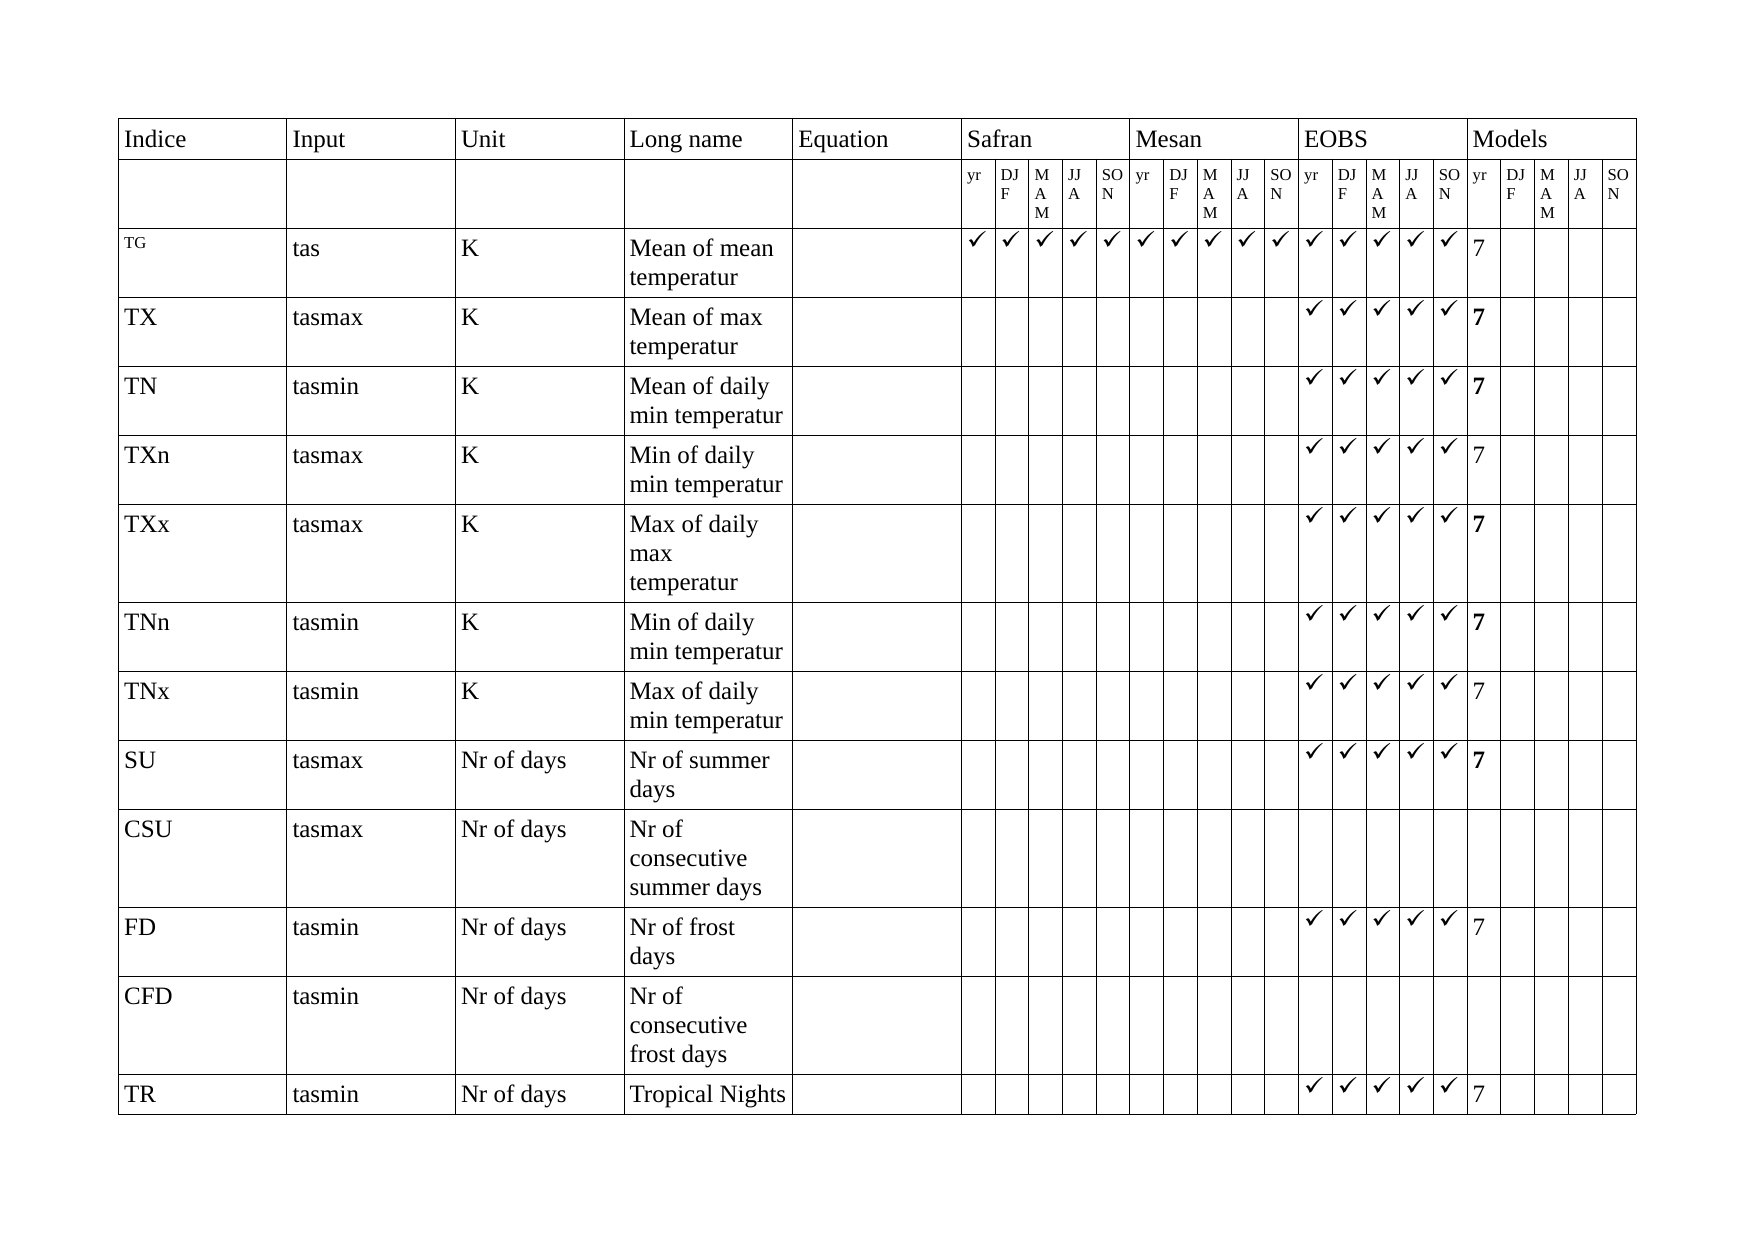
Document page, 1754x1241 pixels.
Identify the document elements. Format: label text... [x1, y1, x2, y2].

table_cell ✓ [1333, 298, 1366, 366]
table_cell Nr of days [456, 977, 624, 1073]
table_cell ✓ [1130, 229, 1163, 297]
table_cell ✓ [1367, 436, 1399, 504]
table_cell SON [1434, 160, 1467, 227]
table_cell ✓ [1434, 1075, 1467, 1114]
table_cell [1400, 810, 1433, 907]
table_cell ✓ [1299, 908, 1332, 976]
table_cell [1232, 603, 1264, 671]
table_header Indice [119, 119, 286, 158]
table_cell [1063, 908, 1096, 976]
table_cell [1097, 672, 1129, 740]
table_cell tasmax [287, 741, 455, 809]
table_cell [1164, 298, 1197, 366]
table_cell Nr of days [456, 810, 624, 907]
table_cell [1501, 505, 1534, 602]
table_cell [1130, 603, 1163, 671]
table_cell ✓ [1333, 672, 1366, 740]
table_cell [1367, 977, 1399, 1073]
table_cell Nr of consecutive frost days [625, 977, 792, 1073]
table_cell ✓ [1333, 229, 1366, 297]
table_cell [1535, 810, 1568, 907]
table_cell [1501, 436, 1534, 504]
table_cell [1569, 436, 1602, 504]
table_cell [1198, 603, 1231, 671]
table_cell Min of daily min temperatur [625, 436, 792, 504]
table_cell K [456, 298, 624, 366]
table_cell ✓ [1299, 505, 1332, 602]
table_cell [962, 672, 995, 740]
table_cell [1501, 741, 1534, 809]
table_cell [1097, 1075, 1129, 1114]
table_cell ✓ [1367, 908, 1399, 976]
table_cell [1569, 908, 1602, 976]
table_cell [996, 603, 1028, 671]
table_cell [1232, 436, 1264, 504]
table_cell [1299, 810, 1332, 907]
table_cell tas [287, 229, 455, 297]
table_cell [1535, 367, 1568, 435]
table_cell ✓ [1333, 505, 1366, 602]
table_cell [1501, 229, 1534, 297]
table_cell ✓ [1434, 229, 1467, 297]
table_cell ✓ [1299, 229, 1332, 297]
table_cell [1501, 672, 1534, 740]
table_header Unit [456, 119, 624, 158]
table_cell [1535, 741, 1568, 809]
table_cell ✓ [1333, 908, 1366, 976]
table_cell ✓ [1400, 505, 1433, 602]
table_cell 7 [1468, 367, 1500, 435]
table_cell ✓ [1299, 367, 1332, 435]
table_cell [1299, 977, 1332, 1073]
table_cell ✓ [1400, 741, 1433, 809]
table_cell [1232, 505, 1264, 602]
table_cell tasmax [287, 436, 455, 504]
table_cell [1097, 367, 1129, 435]
table_cell [1130, 298, 1163, 366]
table_cell [793, 505, 961, 602]
table_cell [1265, 436, 1298, 504]
table_cell [1535, 977, 1568, 1073]
table_cell ✓ [1333, 741, 1366, 809]
table_cell ✓ [1400, 672, 1433, 740]
table_cell [996, 741, 1028, 809]
table_cell [287, 160, 455, 227]
table_cell [1569, 298, 1602, 366]
table_cell ✓ [1434, 741, 1467, 809]
table_cell Nr of consecutive summer days [625, 810, 792, 907]
table_cell [793, 603, 961, 671]
table_cell [1535, 1075, 1568, 1114]
table_cell [1232, 367, 1264, 435]
table_cell [1535, 603, 1568, 671]
table_cell [1097, 603, 1129, 671]
table_cell [962, 505, 995, 602]
table_cell [1164, 672, 1197, 740]
table_cell [793, 229, 961, 297]
table_cell [1569, 603, 1602, 671]
table_cell [1535, 298, 1568, 366]
table_cell [1569, 977, 1602, 1073]
table_cell [1603, 603, 1636, 671]
table_cell [793, 367, 961, 435]
table_cell yr [1299, 160, 1332, 227]
table_cell [962, 741, 995, 809]
table_cell [1265, 298, 1298, 366]
table_cell [1603, 1075, 1636, 1114]
table_cell [1569, 741, 1602, 809]
table_cell K [456, 505, 624, 602]
table_cell ✓ [1029, 229, 1062, 297]
table_cell [1198, 436, 1231, 504]
table_cell [1468, 977, 1500, 1073]
table_cell [1164, 977, 1197, 1073]
table_cell [1569, 505, 1602, 602]
table_cell TNn [119, 603, 286, 671]
table_cell JJA [1063, 160, 1096, 227]
table_cell [1232, 672, 1264, 740]
table_cell [793, 977, 961, 1073]
table_cell [793, 672, 961, 740]
table_cell [1097, 810, 1129, 907]
table_cell [1232, 810, 1264, 907]
table_cell [1029, 977, 1062, 1073]
table_header Input [287, 119, 455, 158]
table_cell tasmin [287, 908, 455, 976]
table_cell ✓ [1164, 229, 1197, 297]
table_cell [962, 977, 995, 1073]
table_cell 7 [1468, 1075, 1500, 1114]
table_cell ✓ [1097, 229, 1129, 297]
table_cell ✓ [1299, 603, 1332, 671]
table_cell [456, 160, 624, 227]
table_cell TXn [119, 436, 286, 504]
table_cell [1603, 367, 1636, 435]
table_cell yr [962, 160, 995, 227]
table_cell [1097, 977, 1129, 1073]
table_cell 7 [1468, 603, 1500, 671]
table_cell [1164, 367, 1197, 435]
table_cell ✓ [1367, 1075, 1399, 1114]
table_cell [793, 741, 961, 809]
table_cell [1164, 741, 1197, 809]
table_cell [996, 672, 1028, 740]
table_cell [1535, 908, 1568, 976]
table_cell [1603, 672, 1636, 740]
table_header Models [1468, 119, 1636, 158]
table_cell ✓ [1400, 603, 1433, 671]
table_cell [1164, 603, 1197, 671]
table_cell ✓ [1333, 1075, 1366, 1114]
table_cell [1232, 977, 1264, 1073]
table_cell TNx [119, 672, 286, 740]
table_cell tasmax [287, 810, 455, 907]
table_cell [1265, 603, 1298, 671]
table_header EOBS [1299, 119, 1467, 158]
table_cell SON [1097, 160, 1129, 227]
table_cell ✓ [1299, 672, 1332, 740]
table_cell [1265, 810, 1298, 907]
table_cell [996, 1075, 1028, 1114]
table_cell tasmin [287, 672, 455, 740]
table_cell [1333, 810, 1366, 907]
table_cell [1232, 741, 1264, 809]
table_cell [1063, 810, 1096, 907]
table_cell ✓ [1299, 298, 1332, 366]
table_cell [1063, 298, 1096, 366]
table_cell [1063, 672, 1096, 740]
table_cell [1063, 436, 1096, 504]
table_cell tasmin [287, 367, 455, 435]
table_cell [1265, 908, 1298, 976]
table_cell [996, 367, 1028, 435]
table_cell [1501, 1075, 1534, 1114]
table_cell CFD [119, 977, 286, 1073]
table_cell ✓ [1400, 436, 1433, 504]
table_cell [1265, 672, 1298, 740]
table_cell MAM [1198, 160, 1231, 227]
table_cell [1468, 810, 1500, 907]
table_cell Max of daily max temperatur [625, 505, 792, 602]
table_cell [1603, 298, 1636, 366]
table_cell [1501, 977, 1534, 1073]
table_cell [1198, 810, 1231, 907]
table_cell 7 [1468, 298, 1500, 366]
table_cell [996, 810, 1028, 907]
table_cell TG [119, 229, 286, 297]
table_cell [1198, 672, 1231, 740]
table_cell [1603, 741, 1636, 809]
table_cell 7 [1468, 505, 1500, 602]
table_cell TX [119, 298, 286, 366]
table_cell DJF [1164, 160, 1197, 227]
table_cell [1198, 298, 1231, 366]
table_cell [1434, 977, 1467, 1073]
table_cell [996, 908, 1028, 976]
table_cell [1569, 672, 1602, 740]
table_cell ✓ [1299, 741, 1332, 809]
table_cell [793, 1075, 961, 1114]
table_cell K [456, 672, 624, 740]
table_cell Mean of max temperatur [625, 298, 792, 366]
table_cell 7 [1468, 672, 1500, 740]
table_cell Min of daily min temperatur [625, 603, 792, 671]
table_cell [1535, 505, 1568, 602]
table_cell ✓ [962, 229, 995, 297]
table_cell JJA [1569, 160, 1602, 227]
table_cell 7 [1468, 229, 1500, 297]
table_cell [1130, 672, 1163, 740]
table_cell [793, 436, 961, 504]
table_cell K [456, 436, 624, 504]
table_cell ✓ [1333, 436, 1366, 504]
table_cell TR [119, 1075, 286, 1114]
table_cell tasmin [287, 603, 455, 671]
table_cell CSU [119, 810, 286, 907]
table_cell [1501, 298, 1534, 366]
table_cell [962, 908, 995, 976]
table_cell ✓ [1232, 229, 1264, 297]
table_cell [625, 160, 792, 227]
table_cell ✓ [1400, 908, 1433, 976]
table_cell [1198, 1075, 1231, 1114]
table_cell Mean of daily min temperatur [625, 367, 792, 435]
table_cell [1029, 741, 1062, 809]
table_cell [1164, 505, 1197, 602]
table_cell yr [1130, 160, 1163, 227]
table_cell ✓ [1367, 229, 1399, 297]
table_cell [1367, 810, 1399, 907]
table_cell ✓ [1400, 298, 1433, 366]
table_cell DJF [996, 160, 1028, 227]
table_cell [1130, 367, 1163, 435]
table_cell [1400, 977, 1433, 1073]
table_cell ✓ [1434, 367, 1467, 435]
table_cell [1569, 229, 1602, 297]
table_cell 7 [1468, 741, 1500, 809]
table_cell [1569, 1075, 1602, 1114]
table_cell [1164, 1075, 1197, 1114]
table_cell [1029, 505, 1062, 602]
table_cell [962, 603, 995, 671]
table_cell MAM [1367, 160, 1399, 227]
table_cell [1265, 977, 1298, 1073]
table_cell [1063, 367, 1096, 435]
table_cell ✓ [1434, 603, 1467, 671]
table_cell TXx [119, 505, 286, 602]
table_cell ✓ [1367, 505, 1399, 602]
table_header Mesan [1130, 119, 1298, 158]
table_cell Nr of days [456, 908, 624, 976]
table_cell Nr of frost days [625, 908, 792, 976]
table_cell ✓ [1367, 298, 1399, 366]
table_cell [1063, 977, 1096, 1073]
table_cell [1130, 505, 1163, 602]
table_cell [1130, 741, 1163, 809]
table_cell [1198, 505, 1231, 602]
table_cell ✓ [1400, 1075, 1433, 1114]
table_cell ✓ [1367, 672, 1399, 740]
table_cell [1501, 367, 1534, 435]
table_cell [1535, 436, 1568, 504]
table_cell ✓ [1434, 672, 1467, 740]
table_cell [1130, 1075, 1163, 1114]
table_cell ✓ [1333, 367, 1366, 435]
table_cell ✓ [1434, 436, 1467, 504]
table_cell [1130, 908, 1163, 976]
table_cell SON [1603, 160, 1636, 227]
table_cell Tropical Nights [625, 1075, 792, 1114]
table_cell Nr of days [456, 1075, 624, 1114]
table_cell ✓ [1299, 436, 1332, 504]
table_cell [996, 505, 1028, 602]
table_cell ✓ [1434, 298, 1467, 366]
table_cell ✓ [1367, 367, 1399, 435]
table_cell [1063, 603, 1096, 671]
table_cell ✓ [1367, 603, 1399, 671]
table_cell DJF [1501, 160, 1534, 227]
table_cell ✓ [1434, 505, 1467, 602]
table_cell [962, 1075, 995, 1114]
table_cell [1130, 977, 1163, 1073]
table_cell [119, 160, 286, 227]
table_cell Nr of days [456, 741, 624, 809]
table_cell ✓ [1063, 229, 1096, 297]
table_cell tasmax [287, 298, 455, 366]
table_cell [793, 908, 961, 976]
table_cell tasmin [287, 977, 455, 1073]
table_cell Mean of mean temperatur [625, 229, 792, 297]
table_cell [1063, 505, 1096, 602]
table_cell [962, 367, 995, 435]
table_cell [1535, 672, 1568, 740]
table_cell [1265, 367, 1298, 435]
table_cell [1569, 810, 1602, 907]
table_cell JJA [1400, 160, 1433, 227]
table_cell [1164, 908, 1197, 976]
table_cell [1535, 229, 1568, 297]
table_cell [793, 160, 961, 227]
table_cell [1063, 741, 1096, 809]
table_cell [1603, 505, 1636, 602]
table_cell ✓ [996, 229, 1028, 297]
table_cell ✓ [1333, 603, 1366, 671]
table_cell [1164, 436, 1197, 504]
table_cell [1434, 810, 1467, 907]
table_cell Nr of summer days [625, 741, 792, 809]
table_cell [1097, 298, 1129, 366]
table_cell [1130, 810, 1163, 907]
table_cell [1232, 1075, 1264, 1114]
table_cell [1265, 1075, 1298, 1114]
table_cell MAM [1535, 160, 1568, 227]
table_cell [1265, 505, 1298, 602]
table_cell [962, 298, 995, 366]
table_cell [1603, 810, 1636, 907]
table_cell [1029, 603, 1062, 671]
table_cell FD [119, 908, 286, 976]
table_cell tasmax [287, 505, 455, 602]
table_cell 7 [1468, 908, 1500, 976]
table_cell SU [119, 741, 286, 809]
table_cell [996, 298, 1028, 366]
table_cell [1130, 436, 1163, 504]
table_cell [1603, 908, 1636, 976]
table_cell yr [1468, 160, 1500, 227]
table_cell [1198, 367, 1231, 435]
table_cell [1029, 810, 1062, 907]
table_cell TN [119, 367, 286, 435]
table_cell ✓ [1198, 229, 1231, 297]
table_cell Max of daily min temperatur [625, 672, 792, 740]
table_cell ✓ [1434, 908, 1467, 976]
table_cell [1097, 505, 1129, 602]
table_cell [1198, 977, 1231, 1073]
table_cell K [456, 229, 624, 297]
table_cell [1501, 810, 1534, 907]
table_cell [1333, 977, 1366, 1073]
table_header Safran [962, 119, 1129, 158]
table_cell tasmin [287, 1075, 455, 1114]
table_cell [1603, 977, 1636, 1073]
table_cell [1164, 810, 1197, 907]
table_cell ✓ [1400, 367, 1433, 435]
table_cell [1029, 436, 1062, 504]
table_cell K [456, 603, 624, 671]
table_cell K [456, 367, 624, 435]
table_cell ✓ [1400, 229, 1433, 297]
table_cell ✓ [1367, 741, 1399, 809]
table_cell MAM [1029, 160, 1062, 227]
table_cell [1029, 908, 1062, 976]
table_cell [1029, 367, 1062, 435]
table_cell ✓ [1299, 1075, 1332, 1114]
table_header Long name [625, 119, 792, 158]
table_cell [1097, 436, 1129, 504]
table_cell [962, 436, 995, 504]
table_cell [1029, 298, 1062, 366]
table_cell 7 [1468, 436, 1500, 504]
table_cell [1603, 436, 1636, 504]
table_cell JJA [1232, 160, 1264, 227]
table_cell [1603, 229, 1636, 297]
table_cell [1029, 1075, 1062, 1114]
table_cell [1501, 603, 1534, 671]
table_cell [1029, 672, 1062, 740]
table_cell [1097, 741, 1129, 809]
table_cell [1097, 908, 1129, 976]
table_cell [793, 298, 961, 366]
table_cell [1198, 741, 1231, 809]
table_cell [1569, 367, 1602, 435]
table_cell SON [1265, 160, 1298, 227]
table_cell [793, 810, 961, 907]
table_cell [1063, 1075, 1096, 1114]
table_cell [1501, 908, 1534, 976]
table_cell [996, 436, 1028, 504]
table_cell [1232, 298, 1264, 366]
table_cell [1232, 908, 1264, 976]
table_cell ✓ [1265, 229, 1298, 297]
table_cell [1265, 741, 1298, 809]
table_cell [962, 810, 995, 907]
table_cell [1198, 908, 1231, 976]
table_cell [996, 977, 1028, 1073]
table_cell DJF [1333, 160, 1366, 227]
table_header Equation [793, 119, 961, 158]
